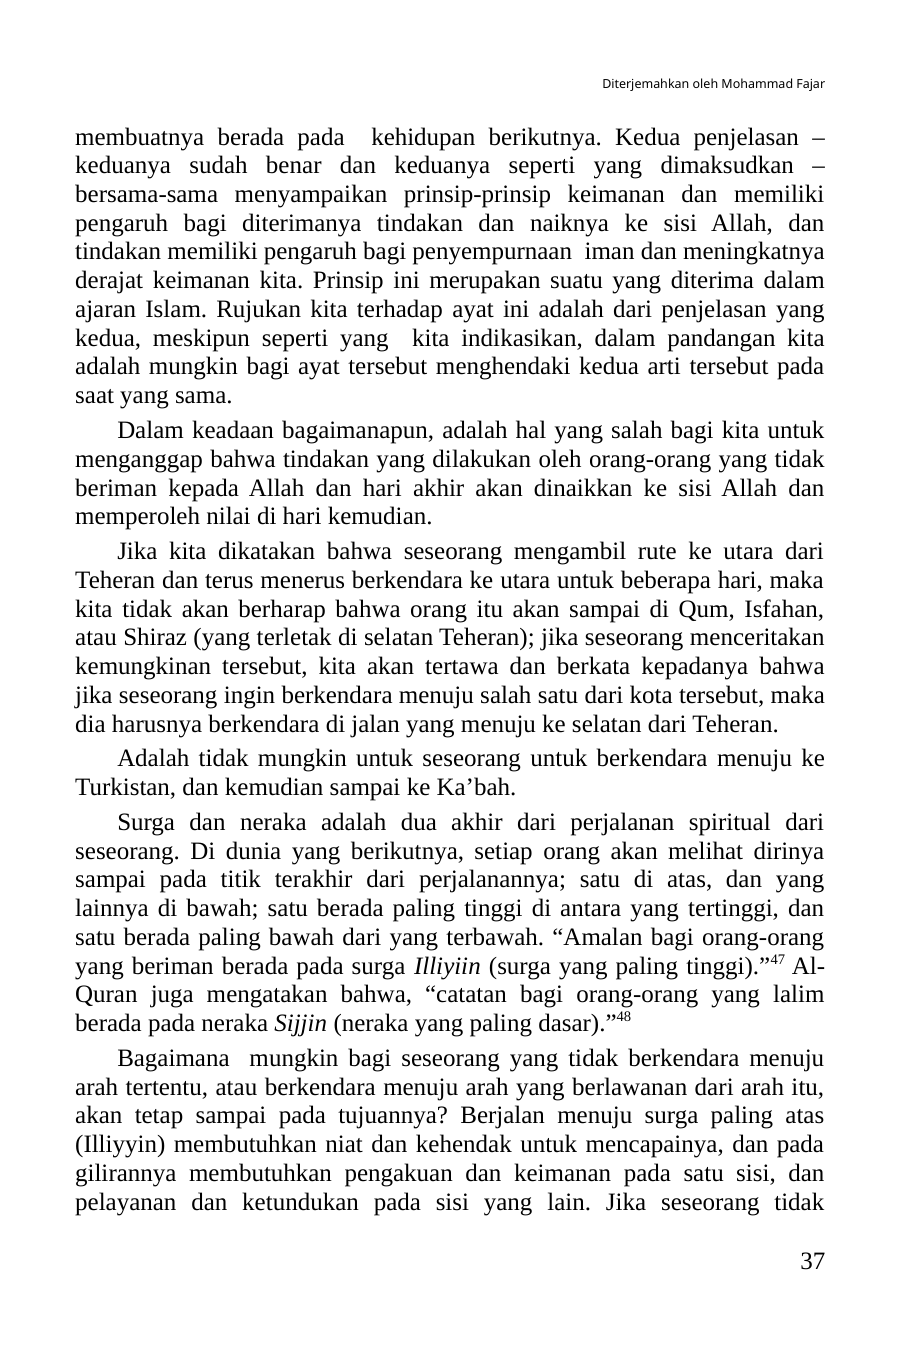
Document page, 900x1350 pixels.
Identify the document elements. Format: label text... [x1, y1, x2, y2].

text Dalam keadaan bagaimanapun, adalah hal yang salah bagi kita untuk menganggap bahwa tindakan yang dilakukan oleh orang-orang yang tidak beriman kepada Allah dan hari akhir akan dinaikkan ke sisi Allah dan memperoleh nilai di hari kemudian. [75, 415, 825, 530]
text Surga dan neraka adalah dua akhir dari perjalanan spiritual dari seseorang. Di dunia yang berikutnya, setiap orang akan melihat dirinya sampai pada titik terakhir dari perjalanannya; satu di atas, dan yang lainnya di bawah; satu berada paling tinggi di antara yang tertinggi, dan satu berada paling bawah dari yang terbawah. “Amalan bagi orang-orang yang beriman berada pada surga Illiyiin (surga yang paling tinggi).” Al-Quran juga mengatakan bahwa, “catatan bagi orang-orang yang lalim berada pada neraka Sijjin (neraka yang paling dasar).” [75, 807, 825, 1037]
text Bagaimana mungkin bagi seseorang yang tidak berkendara menuju arah tertentu, atau berkendara menuju arah yang berlawanan dari arah itu, akan tetap sampai pada tujuannya? Berjalan menuju surga paling atas (Illiyyin) membutuhkan niat dan kehendak untuk mencapainya, dan pada gilirannya membutuhkan pengakuan dan keimanan pada satu sisi, dan pelayanan dan ketundukan pada sisi yang lain. Jika seseorang tidak [75, 1043, 825, 1216]
text Jika kita dikatakan bahwa seseorang mengambil rute ke utara dari Teheran dan terus menerus berkendara ke utara untuk beberapa hari, maka kita tidak akan berharap bahwa orang itu akan sampai di Qum, Isfahan, atau Shiraz (yang terletak di selatan Teheran); jika seseorang menceritakan kemungkinan tersebut, kita akan tertawa dan berkata kepadanya bahwa jika seseorang ingin berkendara menuju salah satu dari kota tersebut, maka dia harusnya berkendara di jalan yang menuju ke selatan dari Teheran. [75, 536, 825, 737]
text membuatnya berada pada kehidupan berikutnya. Kedua penjelasan – keduanya sudah benar dan keduanya seperti yang dimaksudkan – bersama-sama menyampaikan prinsip-prinsip keimanan dan memiliki pengaruh bagi diterimanya tindakan dan naiknya ke sisi Allah, dan tindakan memiliki pengaruh bagi penyempurnaan iman dan meningkatnya derajat keimanan kita. Prinsip ini merupakan suatu yang diterima dalam ajaran Islam. Rujukan kita terhadap ayat ini adalah dari penjelasan yang kedua, meskipun seperti yang kita indikasikan, dalam pandangan kita adalah mungkin bagi ayat tersebut menghendaki kedua arti tersebut pada saat yang sama. [75, 122, 825, 409]
text Adalah tidak mungkin untuk seseorang untuk berkendara menuju ke Turkistan, dan kemudian sampai ke Ka’bah. [75, 743, 825, 801]
